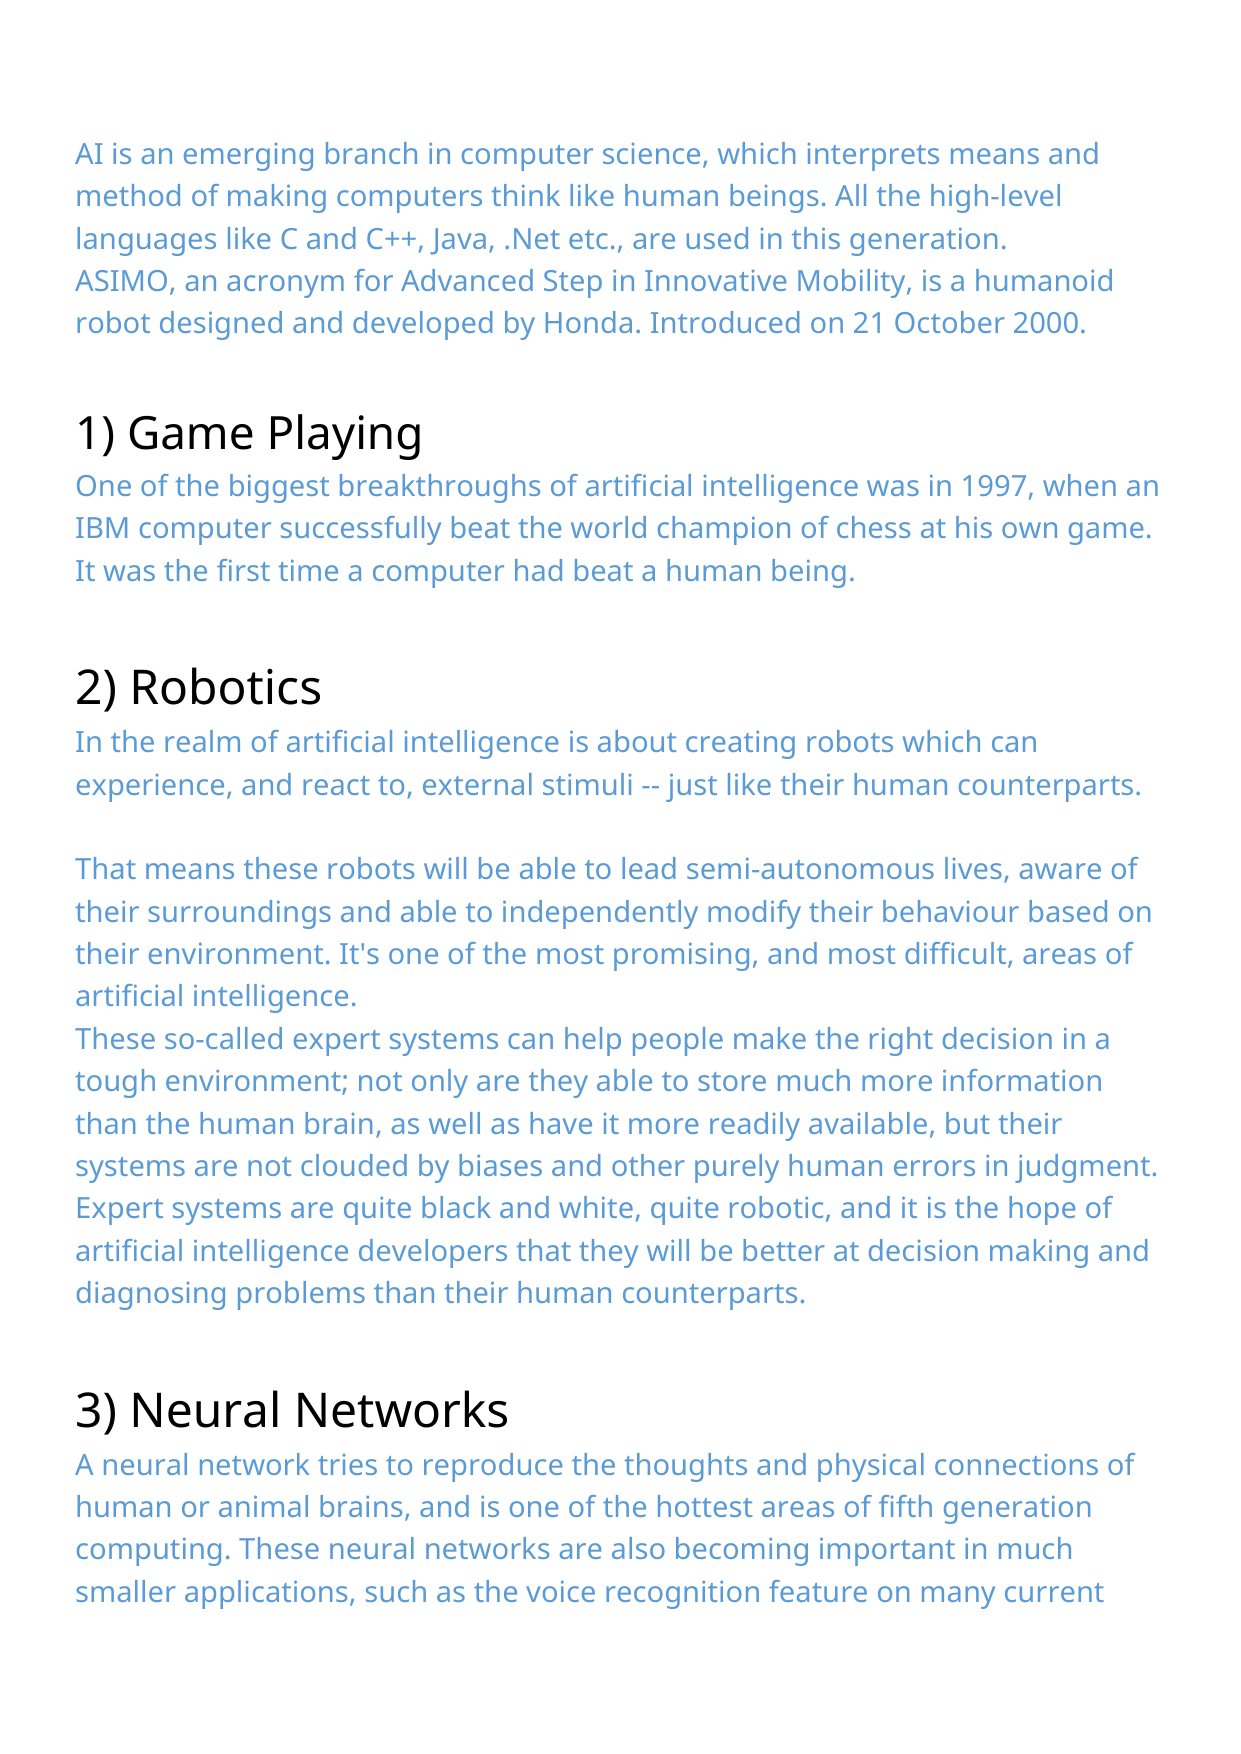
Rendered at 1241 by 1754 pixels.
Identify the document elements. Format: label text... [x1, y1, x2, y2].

text 1) Game Playing One of the biggest breakthroughs of artificial intelligence was in 1997, when an IBM computer successfully beat the world champion of chess at his own game. It was the first time a computer had beat a human being. [75, 362, 1165, 590]
text 2) Robotics In the realm of artificial intelligence is about creating robots which can experience, and react to, external stimuli -- just like their human counterparts. That means these robots will be able to lead semi-autonomous lives, aware of their surroundings and able to independently modify their behaviour based on their environment. It's one of the most promising, and most difficult, areas of artificial intelligence. These so-called expert systems can help people make the right decision in a tough environment; not only are they able to store much more information than the human brain, as well as have it more readily available, but their systems are not clouded by biases and other purely human errors in judgment. Expert systems are quite black and white, quite robotic, and it is the hope of artificial intelligence developers that they will be better at decision making and diagnosing problems than their human counterparts. [75, 609, 1165, 1312]
text AI is an emerging branch in computer science, which interprets means and method of making computers think like human beings. All the high-level languages like C and C++, Java, .Net etc., are used in this generation. ASIMO, an acronym for Advanced Step in Innovative Mobility, is a humanoid robot designed and developed by Honda. Introduced on 21 October 2000. [75, 74, 1165, 342]
text 3) Neural Networks A neural network tries to reproduce the thoughts and physical connections of human or animal brains, and is one of the hottest areas of fifth generation computing. These neural networks are also becoming important in much smaller applications, such as the voice recognition feature on many current [75, 1332, 1165, 1611]
